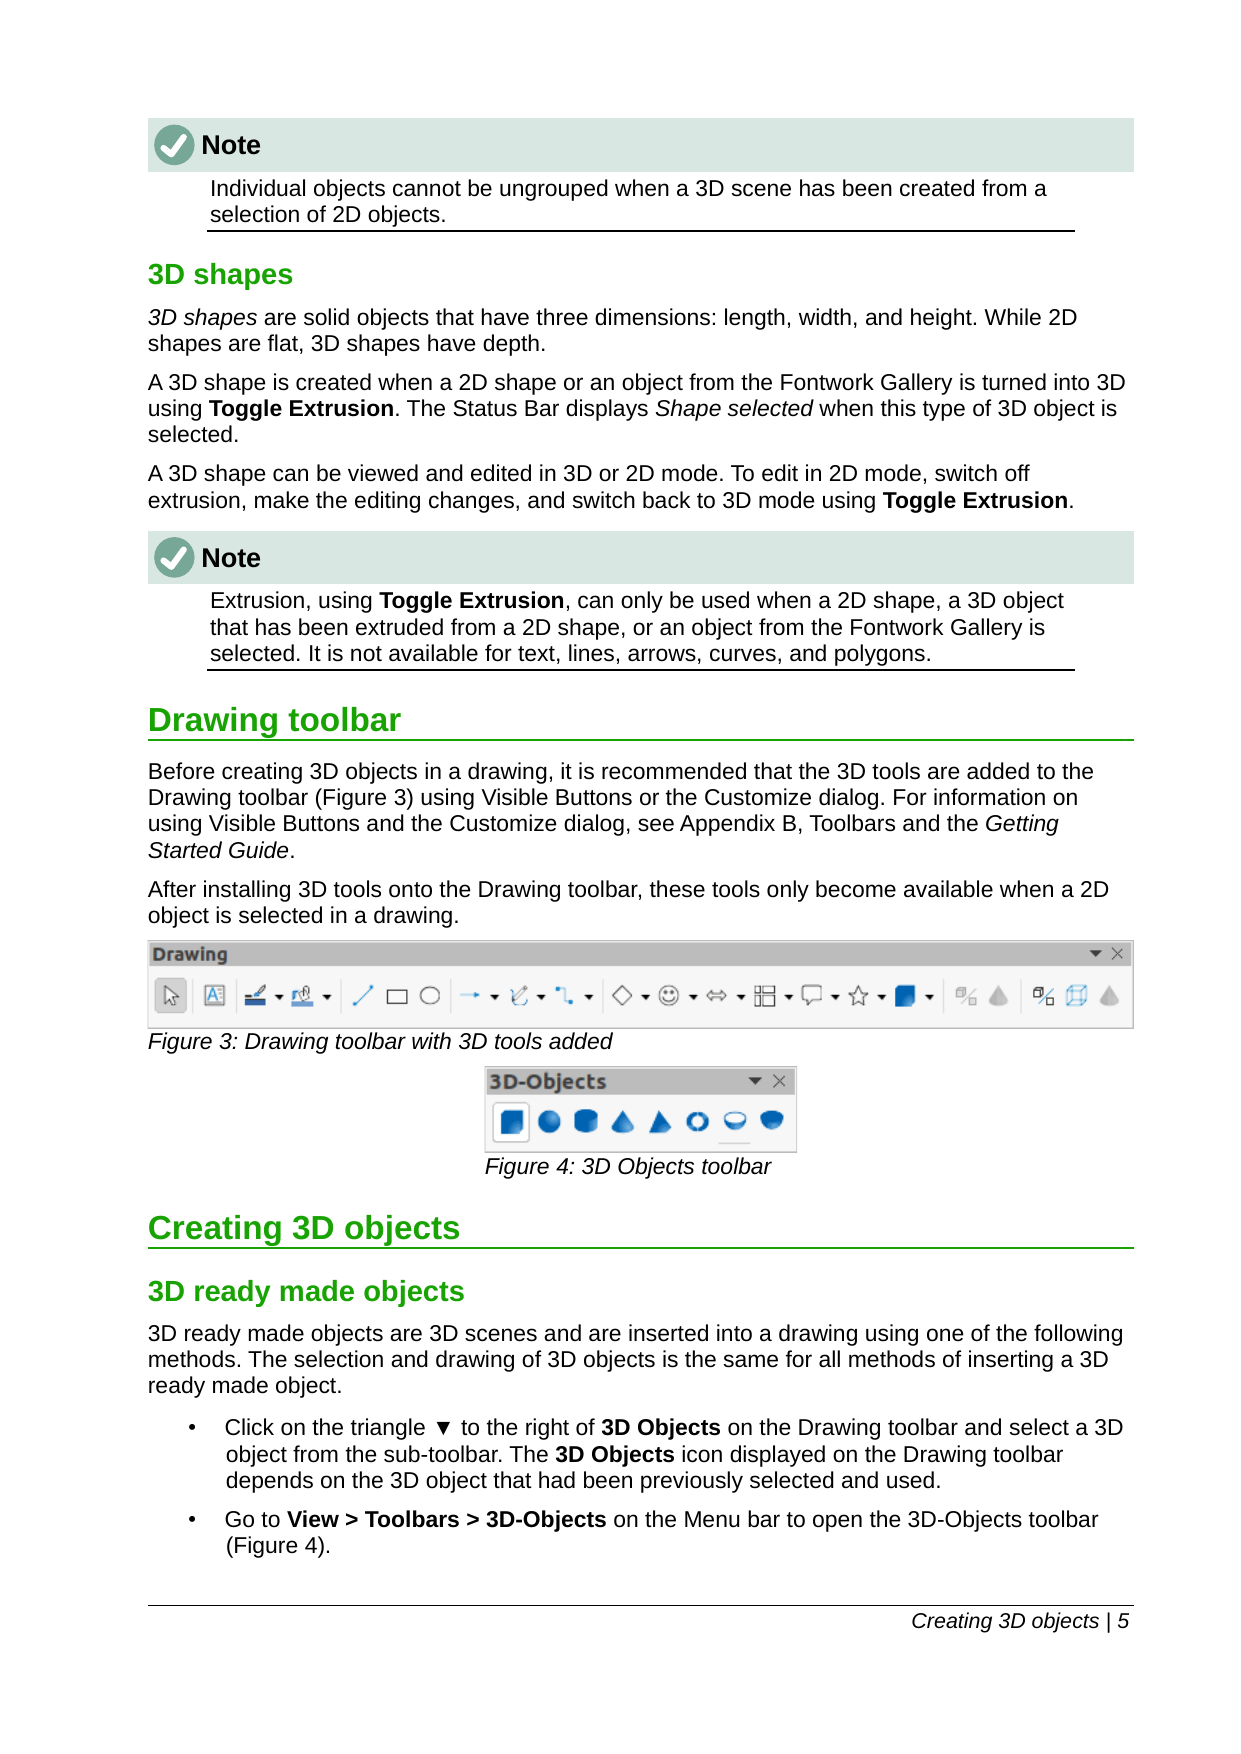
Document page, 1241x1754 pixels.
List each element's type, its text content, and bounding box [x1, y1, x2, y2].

text Individual objects cannot be ungrouped when a 3D scene has been created from a selection of 2D objects. [207, 172, 1075, 230]
subtitle 3D shapes [148, 257, 1134, 291]
subtitle Note [148, 531, 1134, 584]
subtitle Drawing toolbar [148, 700, 1134, 739]
text After installing 3D tools onto the Drawing toolbar, these tools only become available when a 2D object is selected in a drawing. [148, 876, 1134, 928]
text Before creating 3D objects in a drawing, it is recommended that the 3D tools are added to the Drawing toolbar (Figure 3) using Visible Buttons or the Customize dialog. For information on using Visible Buttons and the Customize dialog, see Appendix B, Toolbars and the Getting Started Guide. [148, 758, 1134, 863]
text 3D shapes are solid objects that have three dimensions: length, width, and height. While 2D shapes are flat, 3D shapes have depth. [148, 303, 1134, 356]
subtitle 3D ready made objects [148, 1274, 1134, 1307]
text A 3D shape can be viewed and edited in 3D or 2D mode. To edit in 2D mode, switch off extrusion, make the editing changes, and switch back to 3D mode using Toggle Extrusion. [148, 460, 1134, 513]
text Extrusion, using Toggle Extrusion, can only be used when a 2D shape, a 3D object that has been extruded from a 2D shape, or an object from the Fontwork Gallery is selected. It is not available for text, lines, arrows, curves, and polygons. [207, 584, 1075, 669]
text Figure 4: 3D Objects toolbar [484, 1153, 797, 1179]
list Click on the triangle ▼ to the right of 3D Objects on the Drawing toolbar and select a 3D object from the sub-toolbar. The 3D Objects icon displayed on the Drawing toolbar depends on the 3D object that had been previously selected and used. [185, 1411, 1134, 1493]
text A 3D shape is created when a 2D shape or an object from the Fontwork Gallery is turned into 3D using Toggle Extrusion. The Status Bar displays Shape selected when this type of 3D object is selected. [148, 369, 1134, 448]
text 3D ready made objects are 3D scenes and are inserted into a drawing using one of the following methods. The selection and drawing of 3D objects is the same for all methods of inserting a 3D ready made object. [148, 1320, 1134, 1399]
subtitle Note [148, 118, 1134, 172]
text Figure 3: Drawing toolbar with 3D tools added [148, 1029, 1134, 1055]
subtitle Creating 3D objects [148, 1208, 1134, 1247]
picture [484, 1066, 798, 1153]
picture [147, 940, 1134, 1029]
list Go to View > Toolbars > 3D-Objects on the Menu bar to open the 3D-Objects toolbar (Figure 4). [185, 1503, 1134, 1558]
